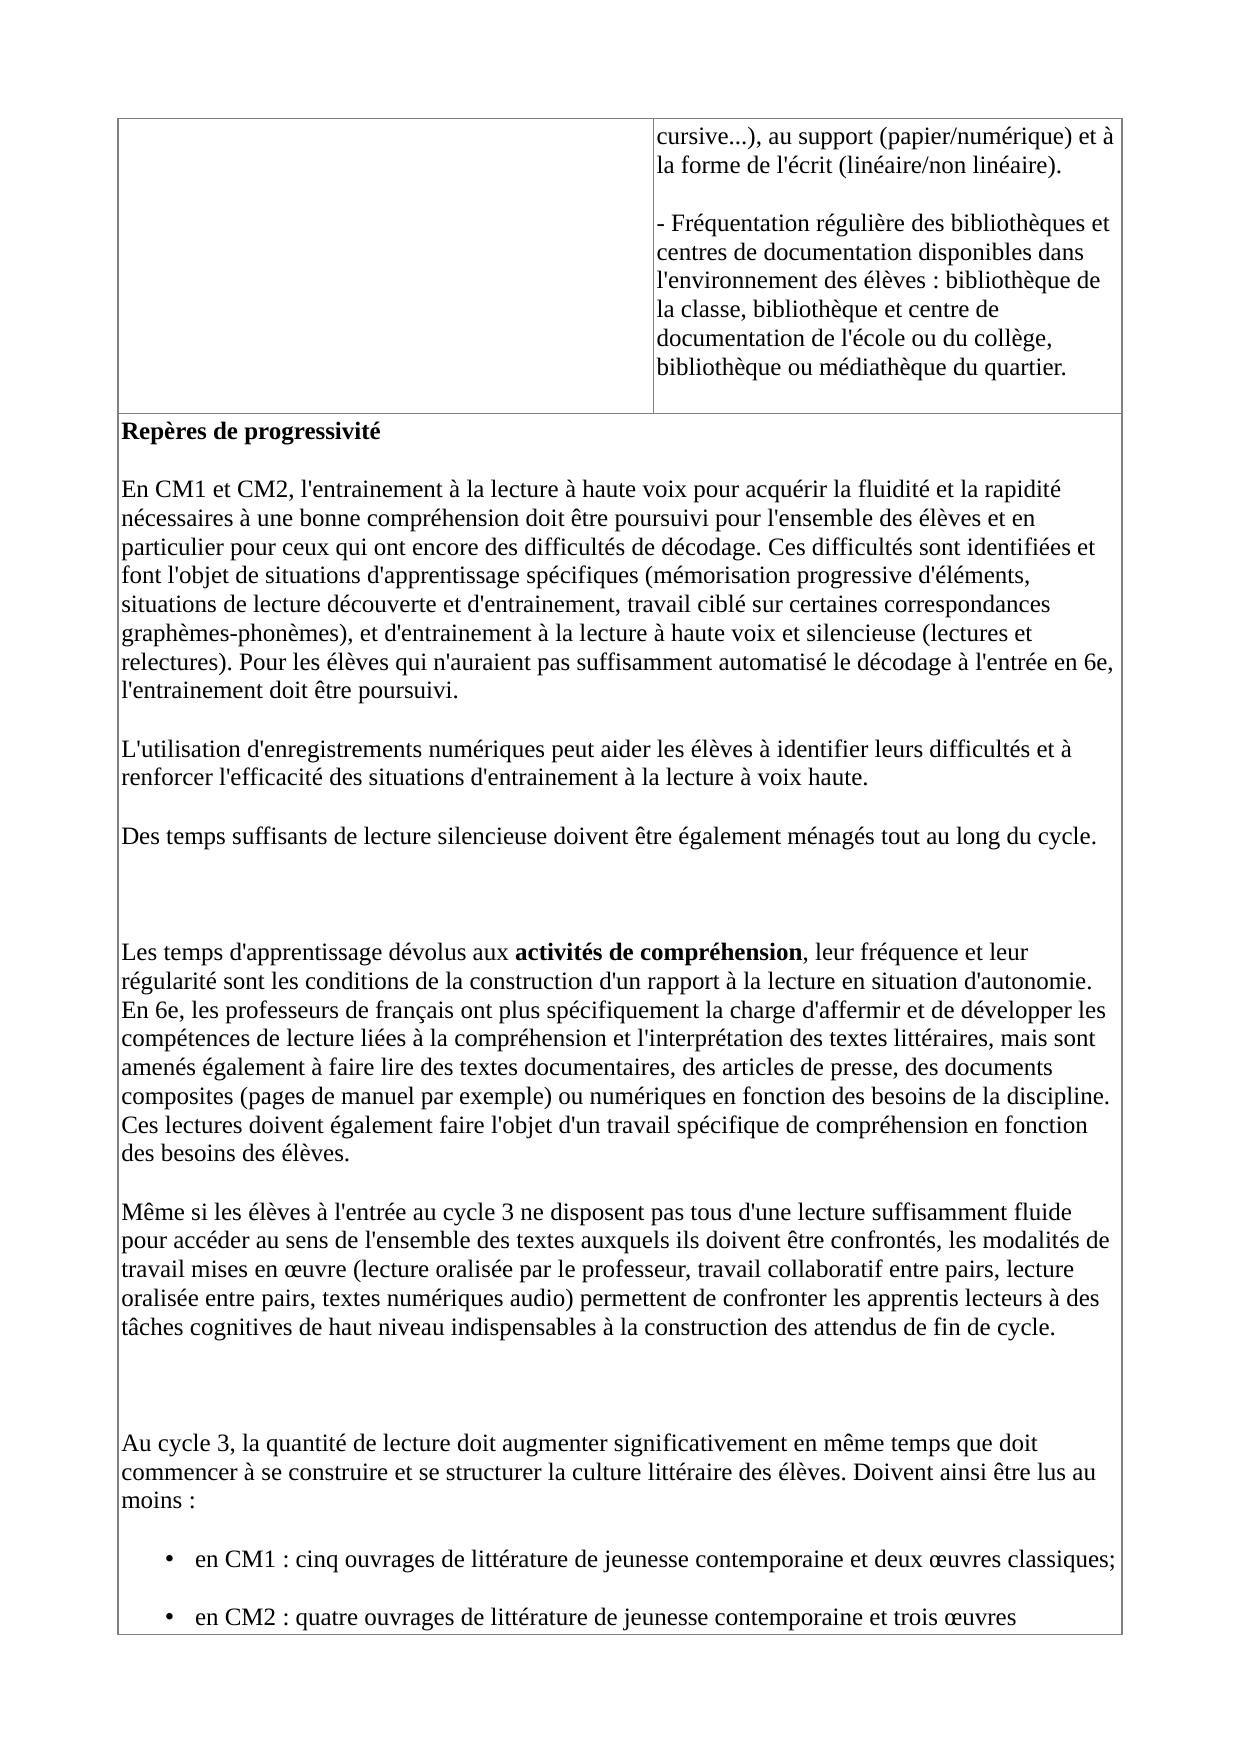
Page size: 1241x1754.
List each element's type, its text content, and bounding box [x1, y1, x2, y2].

table_cell Repères de progressivité En CM1 et CM2, l'entrainement à la lecture à haute voix pour acquérir la fluidité et la rapidité nécessaires à une bonne compréhension doit être poursuivi pour l'ensemble des élèves et en particulier pour ceux qui ont encore des difficultés de décodage. Ces difficultés sont identifiées et font l'objet de situations d'apprentissage spécifiques (mémorisation progressive d'éléments, situations de lecture découverte et d'entrainement, travail ciblé sur certaines correspondances graphèmes-phonèmes), et d'entrainement à la lecture à haute voix et silencieuse (lectures et relectures). Pour les élèves qui n'auraient pas suffisamment automatisé le décodage à l'entrée en 6e, l'entrainement doit être poursuivi. L'utilisation d'enregistrements numériques peut aider les élèves à identifier leurs difficultés et à renforcer l'efficacité des situations d'entrainement à la lecture à voix haute. Des temps suffisants de lecture silencieuse doivent être également ménagés tout au long du cycle. Les temps d'apprentissage dévolus aux activités de compréhension, leur fréquence et leur régularité sont les conditions de la construction d'un rapport à la lecture en situation d'autonomie. En 6e, les professeurs de français ont plus spécifiquement la charge d'affermir et de développer les compétences de lecture liées à la compréhension et l'interprétation des textes littéraires, mais sont amenés également à faire lire des textes documentaires, des articles de presse, des documents composites (pages de manuel par exemple) ou numériques en fonction des besoins de la discipline. Ces lectures doivent également faire l'objet d'un travail spécifique de compréhension en fonction des besoins des élèves. Même si les élèves à l'entrée au cycle 3 ne disposent pas tous d'une lecture suffisamment fluide pour accéder au sens de l'ensemble des textes auxquels ils doivent être confrontés, les modalités de travail mises en œuvre (lecture oralisée par le professeur, travail collaboratif entre pairs, lecture oralisée entre pairs, textes numériques audio) permettent de confronter les apprentis lecteurs à des tâches cognitives de haut niveau indispensables à la construction des attendus de fin de cycle. Au cycle 3, la quantité de lecture doit augmenter significativement en même temps que doit commencer à se construire et se structurer la culture littéraire des élèves. Doivent ainsi être lus au moins : en CM1 : cinq ouvrages de littérature de jeunesse contemporaine et deux œuvres classiques; en CM2 : quatre ouvrages de littérature de jeunesse contemporaine et trois œuvres classiques; en 6e : trois ouvrages de littérature de jeunesse contemporaine et trois œuvres classiques. Ces ouvrages et ces œuvres doivent relever de genres variés : contes, romans, recueils de nouvelles, pièces de théâtre, recueils de poésie, albums de bande dessinée, albums. Ils sont lus de préférence dans leur intégralité, en particulier pour les ouvrages de littérature de jeunesse, ou peuvent faire l'objet de parcours de lecture pour les œuvres les plus longues ou les plus exigeantes. Quelle que soit la forme de lecture choisie, les élèves doivent avoir accès aux ouvrages eux-mêmes, non à des photocopies ou des extraits dans des manuels. Il s'agit de passer progressivement au cours du cycle d'une lecture accompagnée par le professeur en classe à une lecture autonome, y compris hors de la classe. Les textes et ouvrages donnés à lire aux élèves sont adaptés à leur âge, du point de vue de la complexité linguistique, des thèmes traités et des connaissances à mobiliser. On pourra se reporter aux listes de préconisations ministérielles pour leur choix. Ces lectures s'organisent autour d'entrées qui appellent les mises en relation entre les textes et d'autres documents ou œuvres artistiques. La lecture d'œuvres intégrales est ainsi mise en relation avec des extraits d'autres œuvres ainsi qu'avec des œuvres iconographiques ou cinématographiques. Chaque année, dans le cadre du parcours d'éducation artistique et culturelle, une œuvre cinématographique au moins est vue et étudiée par la classe. Au cours du cycle, si l'offre culturelle le permet, les élèves assistent à au moins une représentation théâtrale. À défaut, des captations peuvent être utilisées. Les progressions dans la lecture des œuvres littéraires dépendent essentiellement des textes et des œuvres données à lire aux élèves : langue plus élaborée et plus riche, part plus importante de l'implicite, éloignement de l'univers de référence des élèves, formes littéraires nouvelles... Mais il s'agit également de développer au cours du cycle une posture de lecteur attentif au fonctionnement des textes, sensible à leurs effets esthétiques, conscient des valeurs qu'ils portent, et de structurer progressivement une culture littéraire. Les activités de lecture mêlent de manière indissociable compréhension et interprétation. Elles supposent à la fois une appropriation subjective des œuvres et des textes lus, une verbalisation de ses expériences de lecteur et un partage collectif des lectures pour faire la part des interprétations que les textes autorisent et de celles qui sont propres au lecteur. L'écriture est aussi un moyen d'entrer dans la lecture littéraire et de mieux percevoir les effets d'une œuvre, qu'il s'agisse d'écrire pour garder des traces de sa réception dans un cahier ou carnet de lecture, d'écrire en réponse à une consigne dans un genre déterminé pour chercher ensuite dans la lecture des réponses à des problèmes d'écriture, d'écrire dans les blancs d'un texte ou en s'inspirant du modèle qu'il fournit. Au CM1 et au CM2, les connaissances sur le fonctionnement des textes littéraire doivent se développer de manière empirique à travers les activités de lecture. Les connaissances liées au contexte des œuvres (situation dans le temps, mise en relation avec des faits historiques et culturels) sont apportées pour résoudre des problèmes de compréhension et d'interprétation et enrichir la lecture. Les activités de lecture doivent permettre aux élèves de verbaliser, à l'oral ou à l'écrit, leur réception des textes et des œuvres : reformulation ou paraphrase, mise en relation avec son expérience et ses connaissances, mise en relation avec d'autres lectures ou d'autres œuvres, expression d'émotions, de jugements, à l'égard des personnages notamment. Des temps de mise en commun sont également nécessaires, en classe entière ou en sous-groupe, à la fois pour partager les expériences de lecture et apprendre à en rendre compte, pour s'assurer de la compréhension des textes en confrontant ce que les élèves en disent à ce qui est écrit, pour susciter des rapprochements avec son expérience du monde ou avec des textes ou œuvres déjà connus, pour identifier ce qui peut faire l'objet d'interprétations et envisager les interprétations possibles. Il s'agit d'apprendre aux élèves à questionner eux-mêmes les textes, non à répondre à des questionnaires qui baliseraient pour eux la lecture. Il est possible d'entrer également dans la lecture par un questionnement qui amène à résoudre des problèmes de compréhension et d'interprétation qui ont été repérés au préalable. Selon les cas, ces questionnements peuvent donner lieu à un débat délibératif (pour résoudre un désaccord de compréhension auquel le texte permet de répondre sans ambigüité) ou à un débat interprétatif (lorsque le texte laisse ouverts les possibles). Les objectifs d'apprentissage sont les suivants : identifier les personnages d'une fiction, les intentions qui les font agir, leurs relations et l'évolution de ces relations ; comprendre l'enchainement chronologique et causal des événements d'un récit, percevoir les effets de leur mise en intrigue ; repérer l'ancrage spatio-temporel d'un récit pour en déduire son rapport au réel et construire la distinction fiction-réalité ; commencer à organiser un classement des œuvres littéraires en fonction de leur rapport à la réalité (récits réalistes, historiques, merveilleux, fantastiques, de science-fiction ou d'anticipation, biographiques ...) ; comprendre que la poésie est une autre façon de dire le monde ; dégager quelques-uns des traits récurrents et fondamentaux du langage poétique (exploration des ressources du langage, libertés envers la logique ordinaire, rôle des images, référent incertain, expression d'une sensibilité particulière et d'émotions) ; découvrir différentes formes théâtrales ; recourir à la mise en voix ou la mise en espace pour en comprendre le fonctionnement ; comprendre et interpréter des images, les mettre en relation avec les textes (albums, bandes dessinées) ; repérer certaines références culturelles, faire des liens entre les textes et les œuvres, comparer la mise en situation des stéréotypes ; mettre en lien les textes avec le monde et les savoirs sur le monde ; identifier des valeurs, notamment lorsqu'elles sont portées par des personnages, et en discuter à partir de son expérience ou du rapprochement avec d'autres textes ou œuvres. Dans les classes à double niveau, les mêmes textes et œuvres peuvent être donnés à lire aux élèves de CM1 et de CM2. On veillera à ce que les élèves de CM1 puissent faire état de leur réception des textes afin de repérer les obstacles éventuels à leur compréhension et de leur permettre de formuler des hypothèses d'interprétation en fonction de leur niveau de lecture. On tirera profit également des échanges avec les élèves plus avancés pour enrichir la lecture de tous. En 6e, on poursuit les activités de lecture et on conforte les objectifs d'apprentissage déjà évoqués. On vise en outre une première formalisation de notions littéraires et un début d'analyse du fonctionnement du texte littéraire afin de structurer le rapport des élèves aux œuvres : identification du genre à partir de ses caractéristiques, mise en évidence de la structure d'une œuvre, réflexion sur certains procédés remarquables, identification d'une intention d'auteur, mise en évidence de la portée symbolique ou éthique d'un texte ou d'une œuvre. Mais ces éléments d'analyse ne sont pas une fin en soi et doivent permettre d'enrichir la lecture première des élèves sans s'y substituer. On vise également une première structuration de la culture littéraire des élèves en travaillant sur la mémoire des œuvres lues les années précédentes, en sollicitant les rapprochements entre les œuvres, littéraires, iconographiques et cinématographiques, en confortant les repères déjà posés et en en construisant d'autres, en lien avec les programmes d'histoire et d'histoire des arts chaque fois que cela est possible. La lecture des textes et des œuvres se fait selon diverses modalités : lecture cursive pour les ouvrages que les élèves peuvent lire de manière autonome, lecture accompagnée d'une œuvre intégrale ou parcours de lecture dans une œuvre, éventuellement différencié selon les élèves, groupements de texte. Pour les élèves dyslexiques ou pour ceux dont la lecture n'est pas suffisamment aisée pour lire seuls des œuvres longues, on peut proposer une version audio, disponible en ligne, comme alternative à lecture du texte ou en complément de celle-ci. [119, 414, 1121, 1634]
table_cell [119, 119, 653, 413]
table_cell cursive...), au support (papier/numérique) et à la forme de l'écrit (linéaire/non linéaire). - Fréquentation régulière des bibliothèques et centres de documentation disponibles dans l'environnement des élèves : bibliothèque de la classe, bibliothèque et centre de documentation de l'école ou du collège, bibliothèque ou médiathèque du quartier. [654, 119, 1121, 413]
